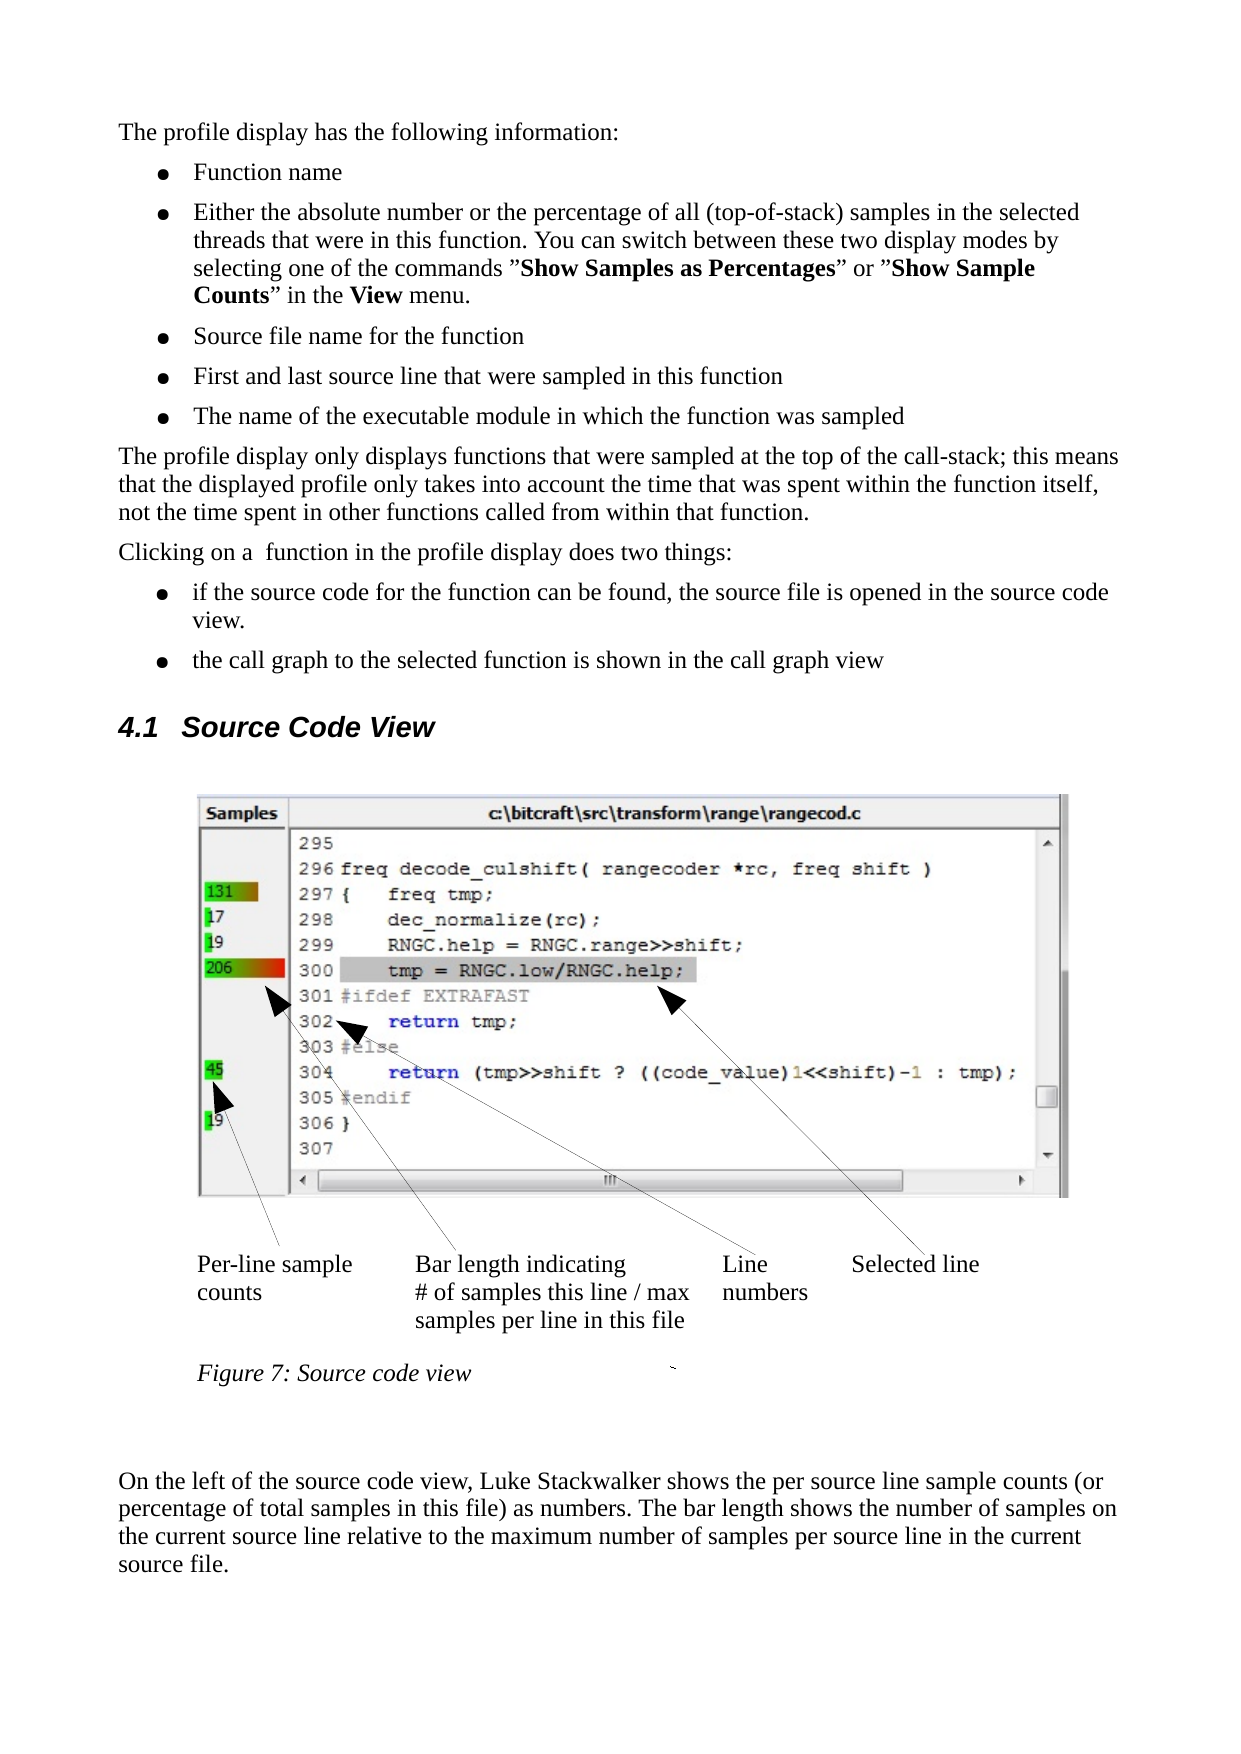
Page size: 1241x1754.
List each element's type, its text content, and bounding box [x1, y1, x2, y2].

list Source file name for the function [156, 322, 1122, 349]
table_header Line numbers [722, 1238, 851, 1346]
table_header Per-line sample counts [197, 1238, 415, 1346]
text Clicking on a function in the profile display does two things: [118, 538, 1122, 566]
list the call graph to the selected function is shown in the call graph view [154, 646, 1122, 674]
list if the source code for the function can be found, the source file is opened in the source code view. [154, 578, 1122, 634]
subtitle Source Code View [118, 711, 1122, 744]
list First and last source line that were sampled in this function [156, 362, 1122, 390]
table_header Selected line [851, 1238, 1069, 1346]
list The name of the executable module in which the function was sampled [156, 402, 1122, 430]
text Figure 7: Source code view [197, 1359, 1069, 1386]
text The profile display only displays functions that were sampled at the top of the call-stack; this means that the displayed profile only takes into account the time that was spent within the function itself, not the time spent in other functions called from within that function. [118, 442, 1122, 526]
text The profile display has the following information: [118, 118, 1122, 146]
list Either the absolute number or the percentage of all (top-of-stack) samples in the selected threads that were in this function. You can switch between these two display modes by selecting one of the commands ”Show Samples as Percentages” or ”Show Sample Counts” in the View menu. [156, 198, 1122, 309]
text On the left of the source code view, Luke Stackwalker shows the per source line sample counts (or percentage of total samples in this file) as numbers. The bar length shows the number of samples on the current source line relative to the maximum number of samples per source line in the current source file. [118, 1467, 1122, 1578]
table_header Bar length indicating # of samples this line / max samples per line in this file [415, 1238, 722, 1346]
list Function name [156, 158, 1122, 186]
